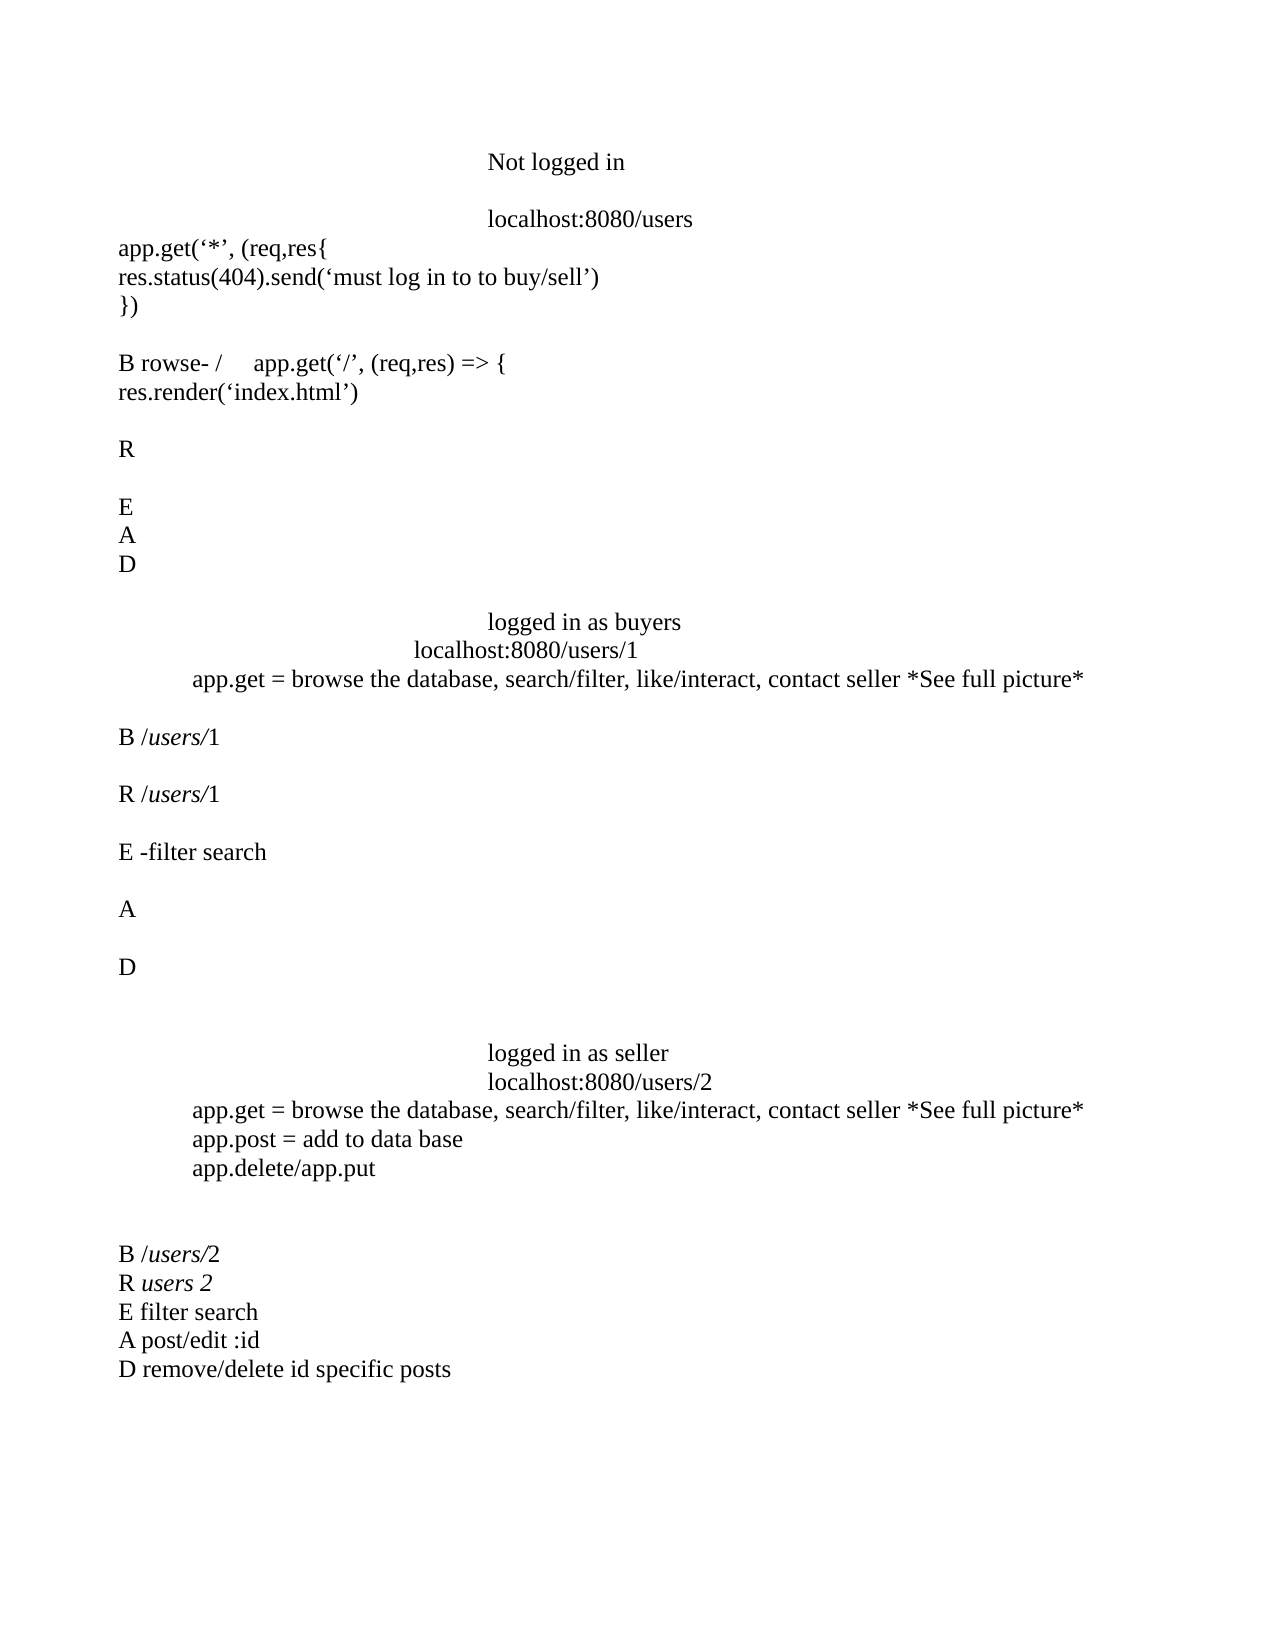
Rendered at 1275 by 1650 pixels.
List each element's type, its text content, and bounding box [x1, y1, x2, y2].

text B /users/2 [118, 1239, 1157, 1268]
text }) [118, 291, 1157, 319]
text A [118, 521, 1157, 549]
text res.status(404).send(‘must log in to to buy/sell’) [118, 262, 1157, 291]
text logged in as seller [118, 1038, 1157, 1067]
text R [118, 434, 1157, 463]
text E -filter search [118, 837, 1157, 866]
text app.get = browse the database, search/filter, like/interact, contact seller *See full picture* [118, 1096, 1157, 1124]
text app.get = browse the database, search/filter, like/interact, contact seller *See full picture* [118, 664, 1157, 693]
text Not logged in [118, 147, 1157, 176]
text localhost:8080/users [118, 204, 1157, 233]
text E filter search [118, 1297, 1157, 1326]
text logged in as buyers [118, 607, 1157, 636]
text E [118, 492, 1157, 521]
text A post/edit :id [118, 1326, 1157, 1354]
text res.render(‘index.html’) [118, 377, 1157, 406]
text D [118, 952, 1157, 981]
text app.delete/app.put [118, 1153, 1157, 1182]
text app.get(‘*’, (req,res{ [118, 233, 1157, 262]
text R users 2 [118, 1268, 1157, 1297]
text D [118, 549, 1157, 578]
text B rowse- / app.get(‘/’, (req,res) => { [118, 348, 1157, 377]
text D remove/delete id specific posts [118, 1354, 1157, 1383]
text app.post = add to data base [118, 1124, 1157, 1153]
text localhost:8080/users/1 [118, 636, 1157, 664]
text B /users/1 [118, 722, 1157, 751]
text R /users/1 [118, 779, 1157, 808]
text localhost:8080/users/2 [118, 1067, 1157, 1096]
text A [118, 894, 1157, 923]
